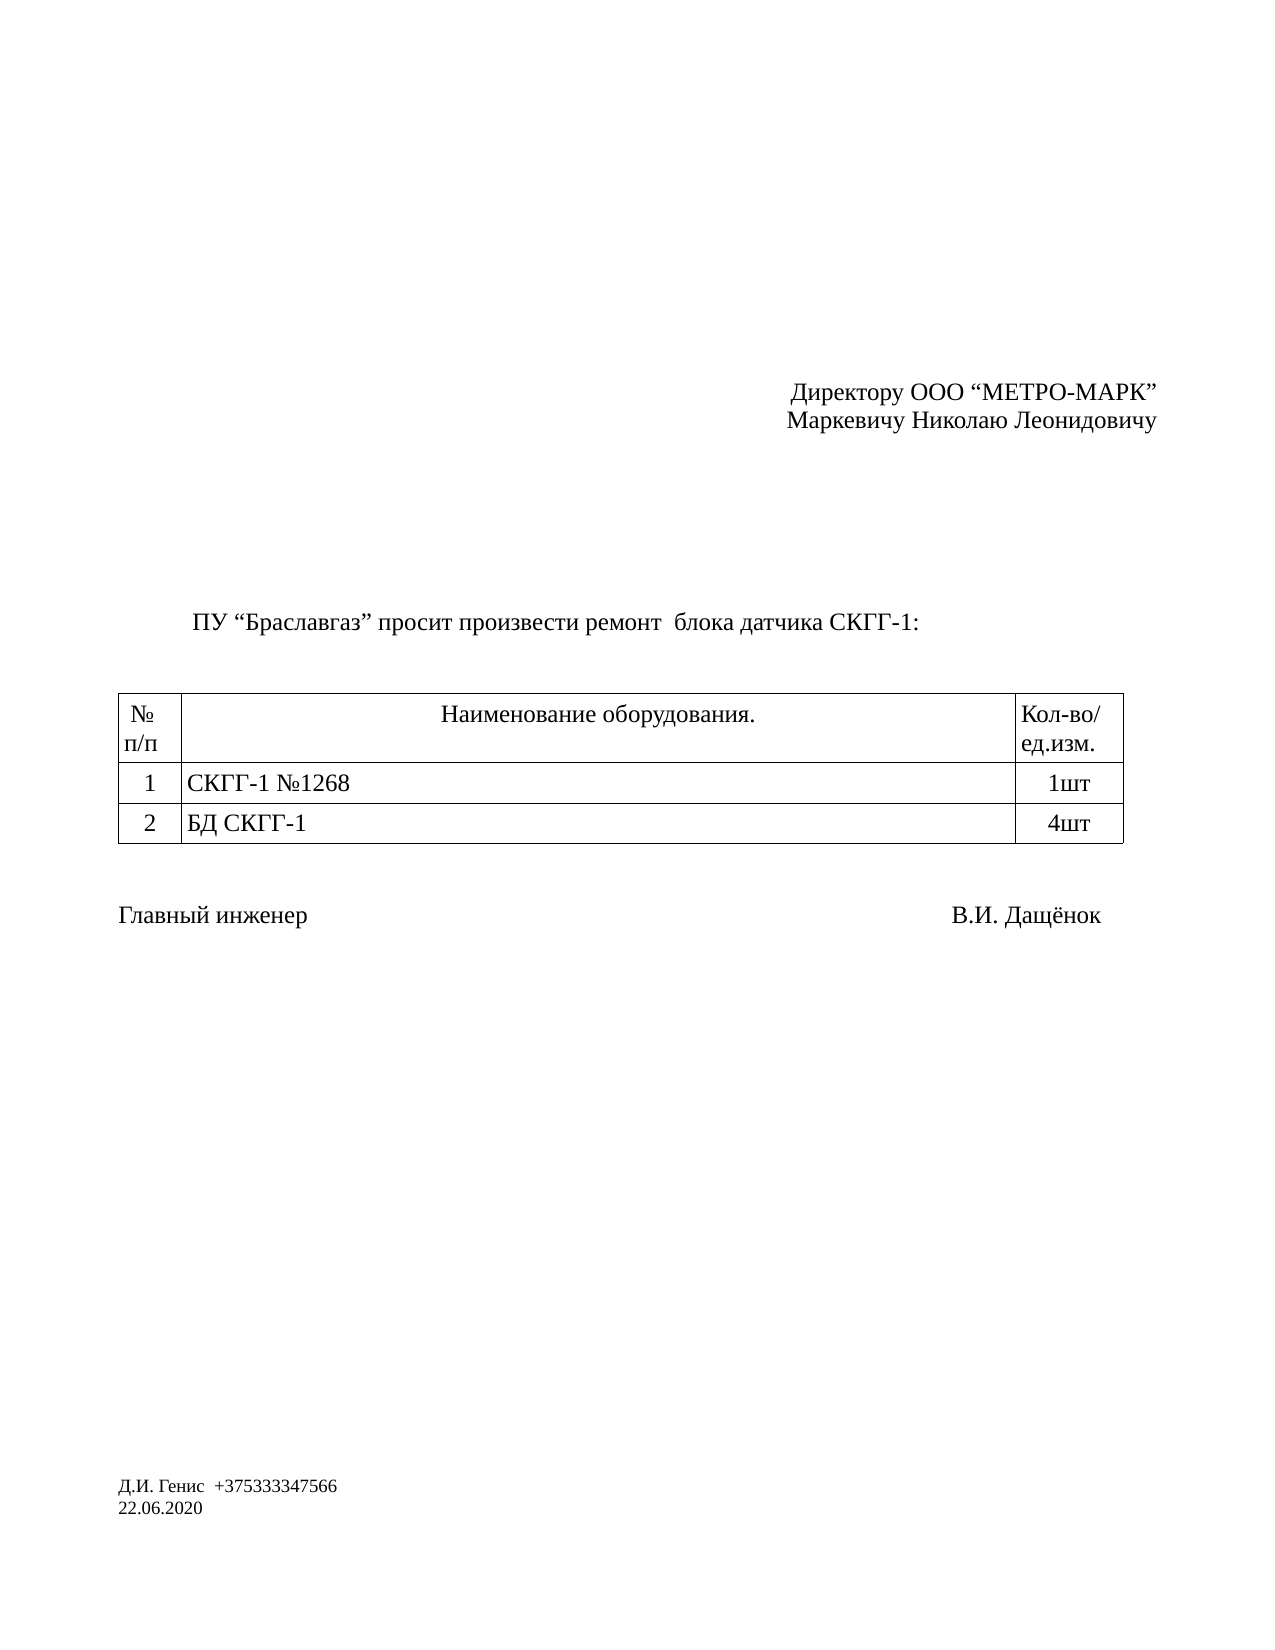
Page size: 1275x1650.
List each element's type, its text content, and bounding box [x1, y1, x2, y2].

table_header № п/п [119, 694, 181, 762]
text Д.И. Генис +375333347566 [118, 1475, 1157, 1497]
text Главный инженер В.И. Дащёнок [118, 900, 1157, 929]
table_cell БД СКГГ-1 [182, 804, 1015, 843]
text Маркевичу Николаю Леонидовичу [118, 406, 1157, 434]
table_header Кол-во/ед.изм. [1016, 694, 1123, 762]
table_header Наименование оборудования. [182, 694, 1015, 762]
table_cell 1шт [1016, 763, 1123, 802]
text 22.06.2020 [118, 1497, 1157, 1518]
text Директору ООО “МЕТРО-МАРК” [118, 377, 1157, 406]
table_cell 2 [119, 804, 181, 843]
table_cell 4шт [1016, 804, 1123, 843]
text ПУ “Браславгаз” просит произвести ремонт блока датчика СКГГ-1: [118, 607, 1157, 636]
table_cell СКГГ-1 №1268 [182, 763, 1015, 802]
table_cell 1 [119, 763, 181, 802]
